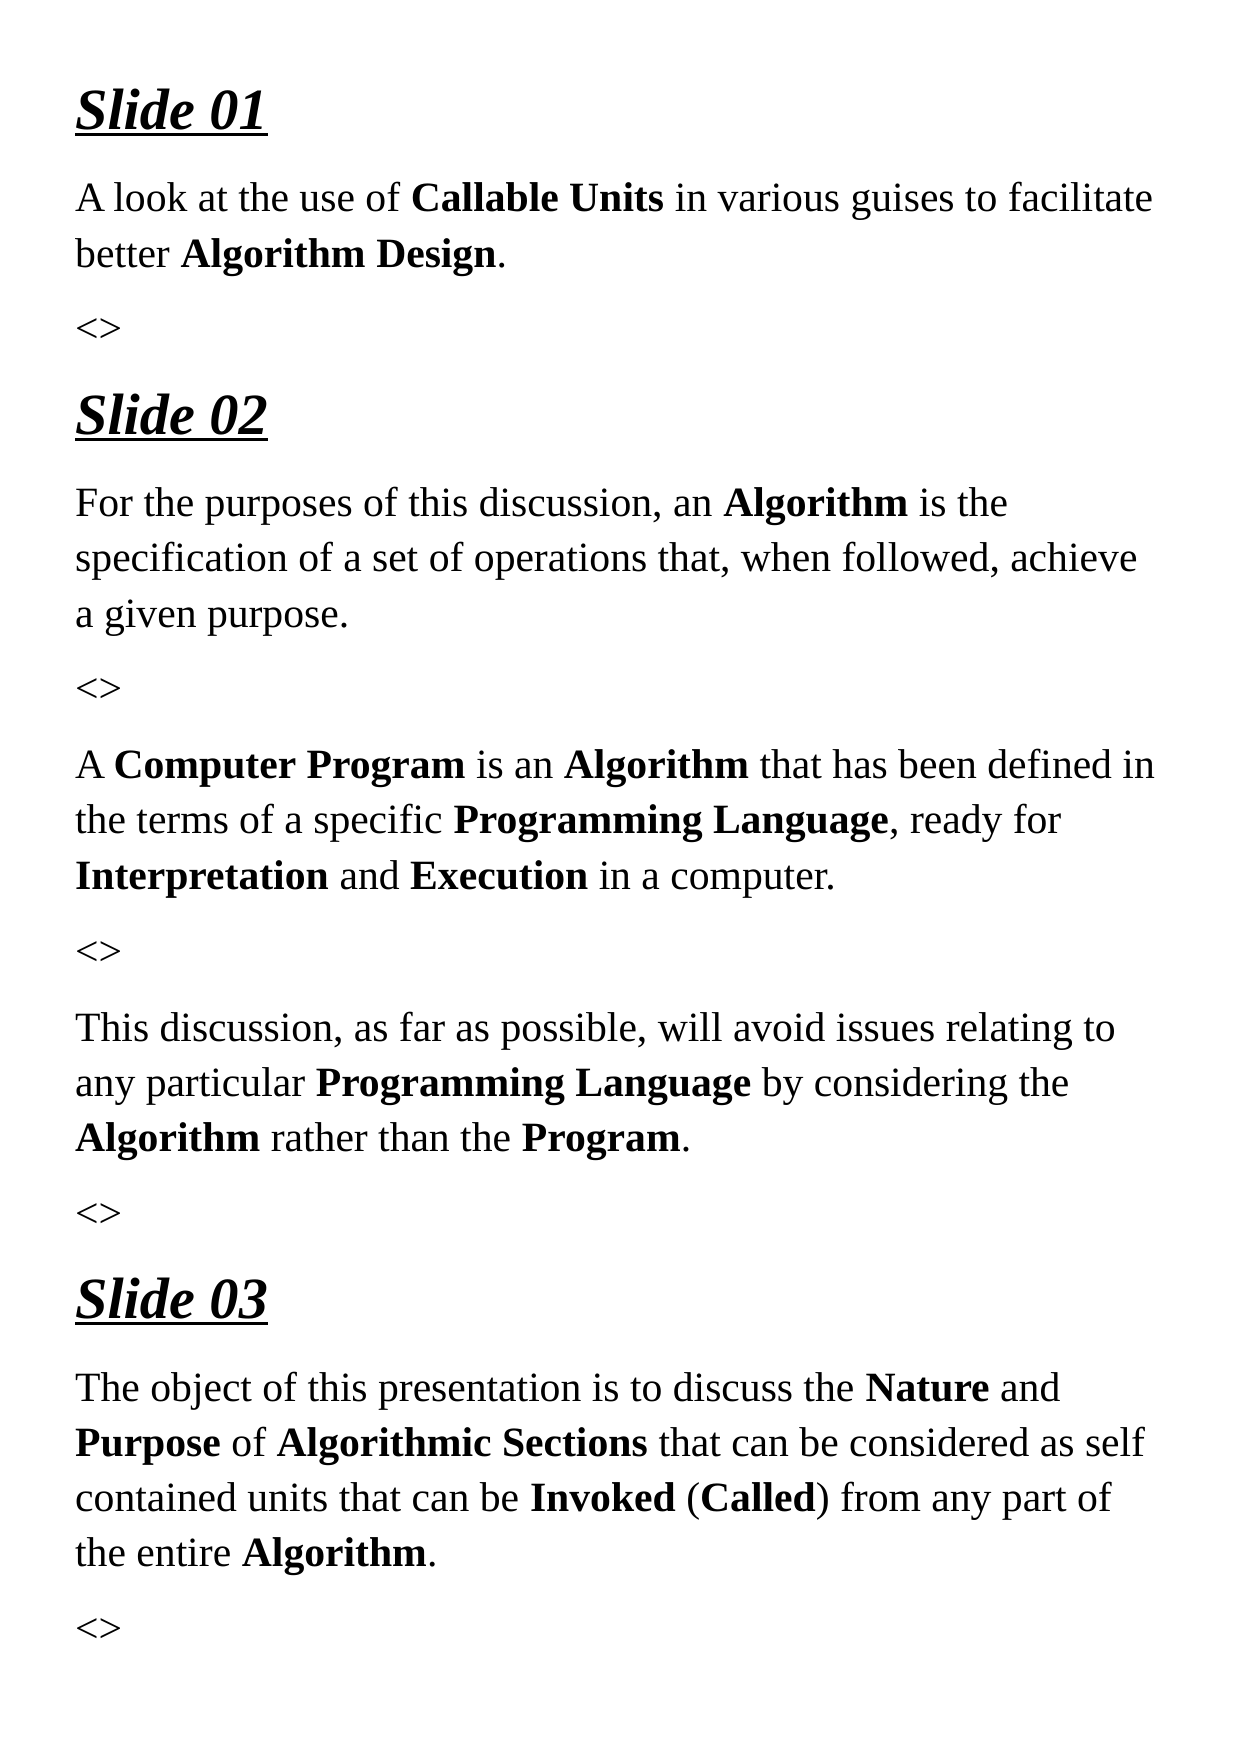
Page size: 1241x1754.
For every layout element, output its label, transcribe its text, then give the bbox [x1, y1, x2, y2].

text <> [75, 1603, 1165, 1651]
text This discussion, as far as possible, will avoid issues relating to any particular Programming Language by considering the Algorithm rather than the Program. [75, 1002, 1165, 1160]
text <> [75, 304, 1165, 352]
text The object of this presentation is to discuss the Nature and Purpose of Algorithmic Sections that can be considered as self contained units that can be Invoked (Called) from any part of the entire Algorithm. [75, 1362, 1165, 1575]
text A look at the use of Callable Units in various guises to facilitate better Algorithm Design. [75, 173, 1165, 276]
text <> [75, 1188, 1165, 1236]
text <> [75, 664, 1165, 712]
text Slide 01 [75, 75, 1165, 142]
text Slide 02 [75, 380, 1165, 447]
text <> [75, 926, 1165, 974]
text A Computer Program is an Algorithm that has been defined in the terms of a specific Programming Language, ready for Interpretation and Execution in a computer. [75, 740, 1165, 898]
text For the purposes of this discussion, an Algorithm is the specification of a set of operations that, when followed, achieve a given purpose. [75, 478, 1165, 636]
text Slide 03 [75, 1264, 1165, 1331]
